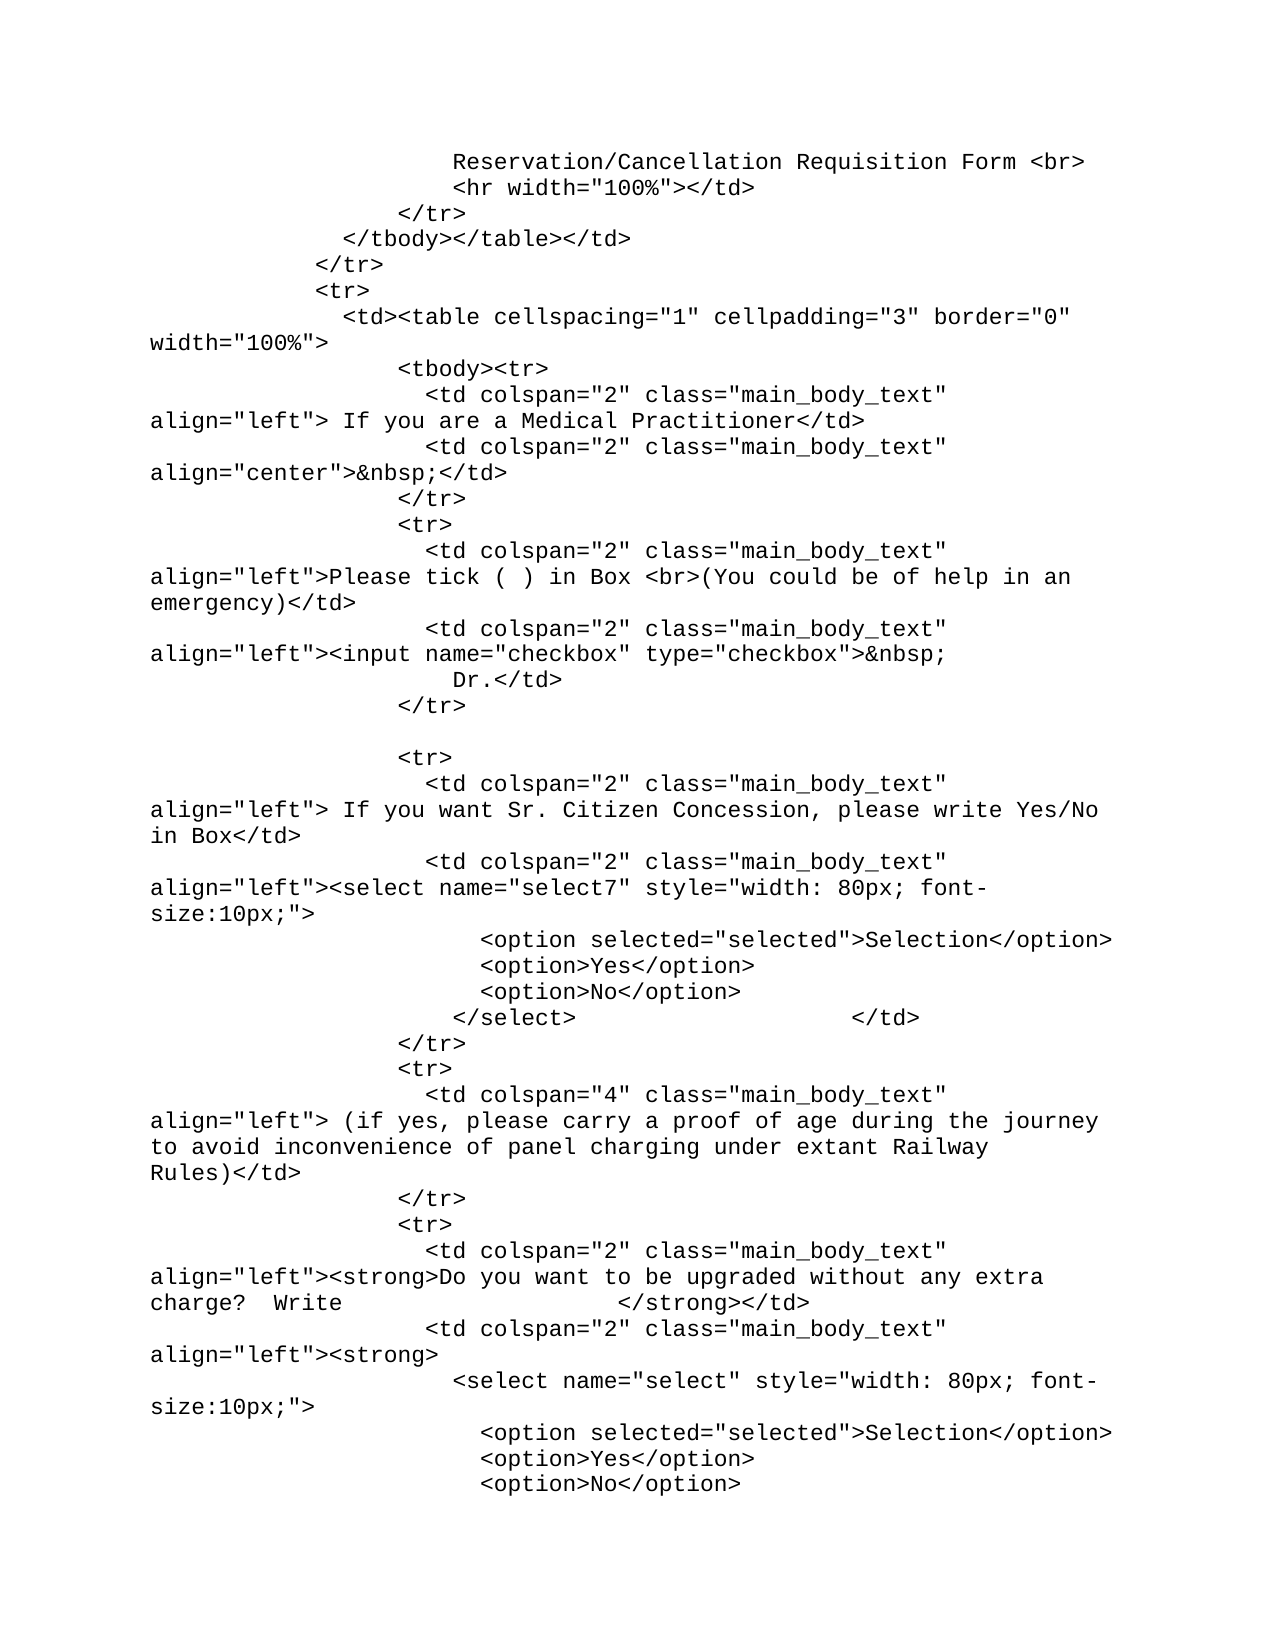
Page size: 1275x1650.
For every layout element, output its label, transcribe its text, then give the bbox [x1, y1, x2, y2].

text <hr width="100%"></td> [150, 176, 1125, 202]
text <td colspan="4" class="main_body_text" align="left"> (if yes, please carry a proof of age during the journey to avoid inconvenience of panel charging under extant Railway Rules)</td> [150, 1084, 1125, 1187]
text <tr> [150, 513, 1125, 539]
text <tr> [150, 280, 1125, 306]
text </tr> [150, 254, 1125, 280]
text <td colspan="2" class="main_body_text" align="left">Please tick ( ) in Box <br>(You could be of help in an emergency)</td> [150, 539, 1125, 617]
text </select> </td> [150, 1006, 1125, 1032]
text <option>No</option> [150, 1473, 1125, 1499]
text </tr> [150, 202, 1125, 228]
text <td colspan="2" class="main_body_text" align="left"> If you are a Medical Practitioner</td> [150, 383, 1125, 435]
text </tr> [150, 1187, 1125, 1213]
text <td><table cellspacing="1" cellpadding="3" border="0" width="100%"> [150, 306, 1125, 357]
text <option>Yes</option> [150, 954, 1125, 980]
text </tr> [150, 1032, 1125, 1058]
text <tbody><tr> [150, 357, 1125, 383]
text <td colspan="2" class="main_body_text" align="left"><strong>Do you want to be upgraded without any extra charge? Write </strong></td> [150, 1239, 1125, 1317]
text <select name="select" style="width: 80px; font-size:10px;"> [150, 1369, 1125, 1421]
text <tr> [150, 1058, 1125, 1084]
text </tr> [150, 695, 1125, 721]
text <option>Yes</option> [150, 1447, 1125, 1473]
text <option>No</option> [150, 980, 1125, 1006]
text Reservation/Cancellation Requisition Form <br> [150, 150, 1125, 176]
text Dr.</td> [150, 669, 1125, 695]
text <tr> [150, 747, 1125, 772]
text <td colspan="2" class="main_body_text" align="left"> If you want Sr. Citizen Concession, please write Yes/No in Box</td> [150, 772, 1125, 850]
text <td colspan="2" class="main_body_text" align="left"><strong> [150, 1317, 1125, 1369]
text <tr> [150, 1213, 1125, 1239]
text <td colspan="2" class="main_body_text" align="left"><input name="checkbox" type="checkbox">&nbsp; [150, 617, 1125, 669]
text <td colspan="2" class="main_body_text" align="left"><select name="select7" style="width: 80px; font-size:10px;"> [150, 850, 1125, 928]
text <td colspan="2" class="main_body_text" align="center">&nbsp;</td> [150, 435, 1125, 487]
text <option selected="selected">Selection</option> [150, 928, 1125, 954]
text <option selected="selected">Selection</option> [150, 1421, 1125, 1447]
text </tr> [150, 487, 1125, 513]
text </tbody></table></td> [150, 228, 1125, 254]
